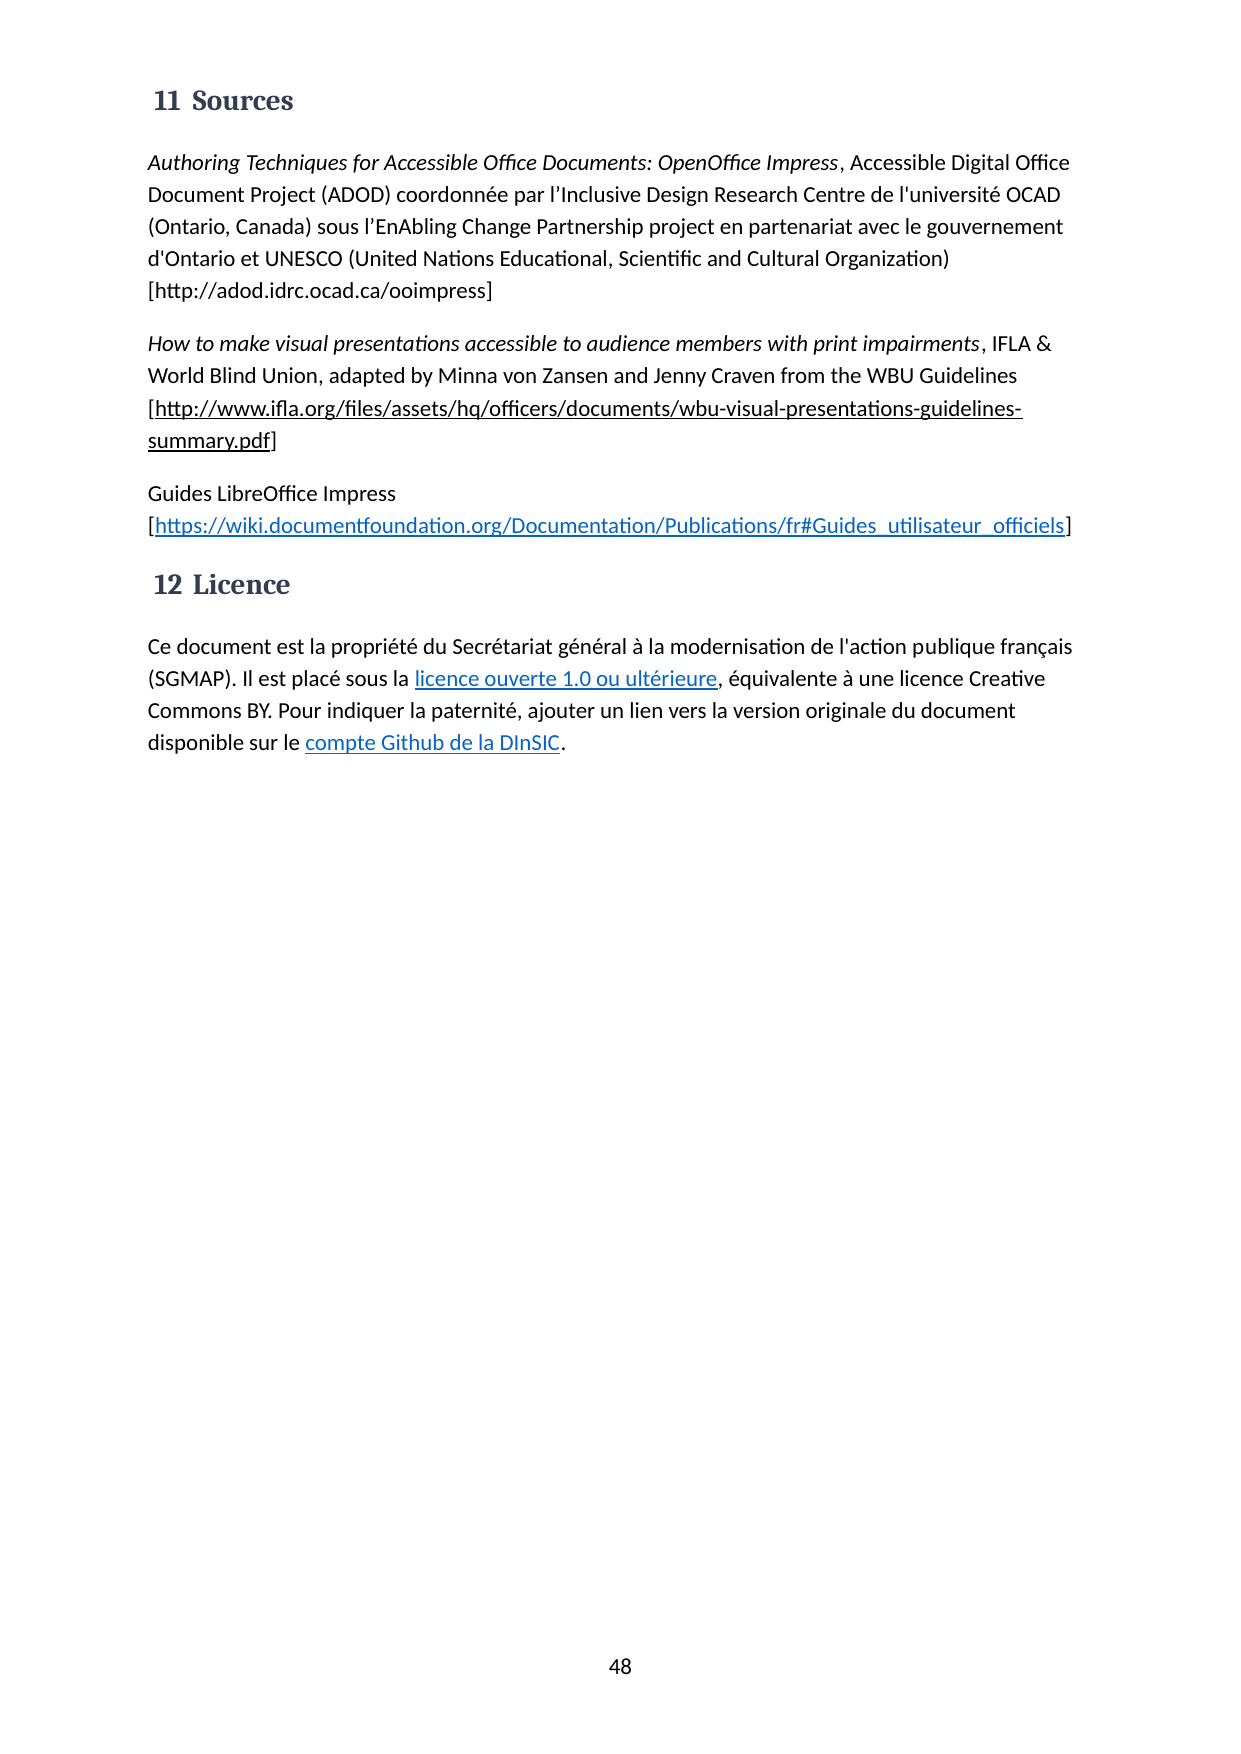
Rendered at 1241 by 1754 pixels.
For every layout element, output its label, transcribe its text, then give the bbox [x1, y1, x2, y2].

text Ce document est la propriété du Secrétariat général à la modernisation de l'action publique français (SGMAP). Il est placé sous la licence ouverte 1.0 ou ultérieure, équivalente à une licence Creative Commons BY. Pour indiquer la paternité, ajouter un lien vers la version originale du document disponible sur le compte Github de la DInSIC. [148, 632, 1093, 756]
text Authoring Techniques for Accessible Office Documents: OpenOffice Impress, Accessible Digital Office Document Project (ADOD) coordonnée par l’Inclusive Design Research Centre de l'université OCAD (Ontario, Canada) sous l’EnAbling Change Partnership project en partenariat avec le gouvernement d'Ontario et UNESCO (United Nations Educational, Scientific and Cultural Organization) [http://adod.idrc.ocad.ca/ooimpress] [148, 148, 1093, 304]
subtitle Licence [148, 568, 1093, 602]
subtitle Sources [148, 84, 1093, 118]
text Guides LibreOffice Impress [https://wiki.documentfoundation.org/Documentation/Publications/fr#Guides_utilisateur_officiels] [148, 479, 1093, 539]
text How to make visual presentations accessible to audience members with print impairments, IFLA & World Blind Union, adapted by Minna von Zansen and Jenny Craven from the WBU Guidelines [http://www.ifla.org/files/assets/hq/officers/documents/wbu-visual-presentations-guidelines-summary.pdf] [148, 329, 1093, 454]
